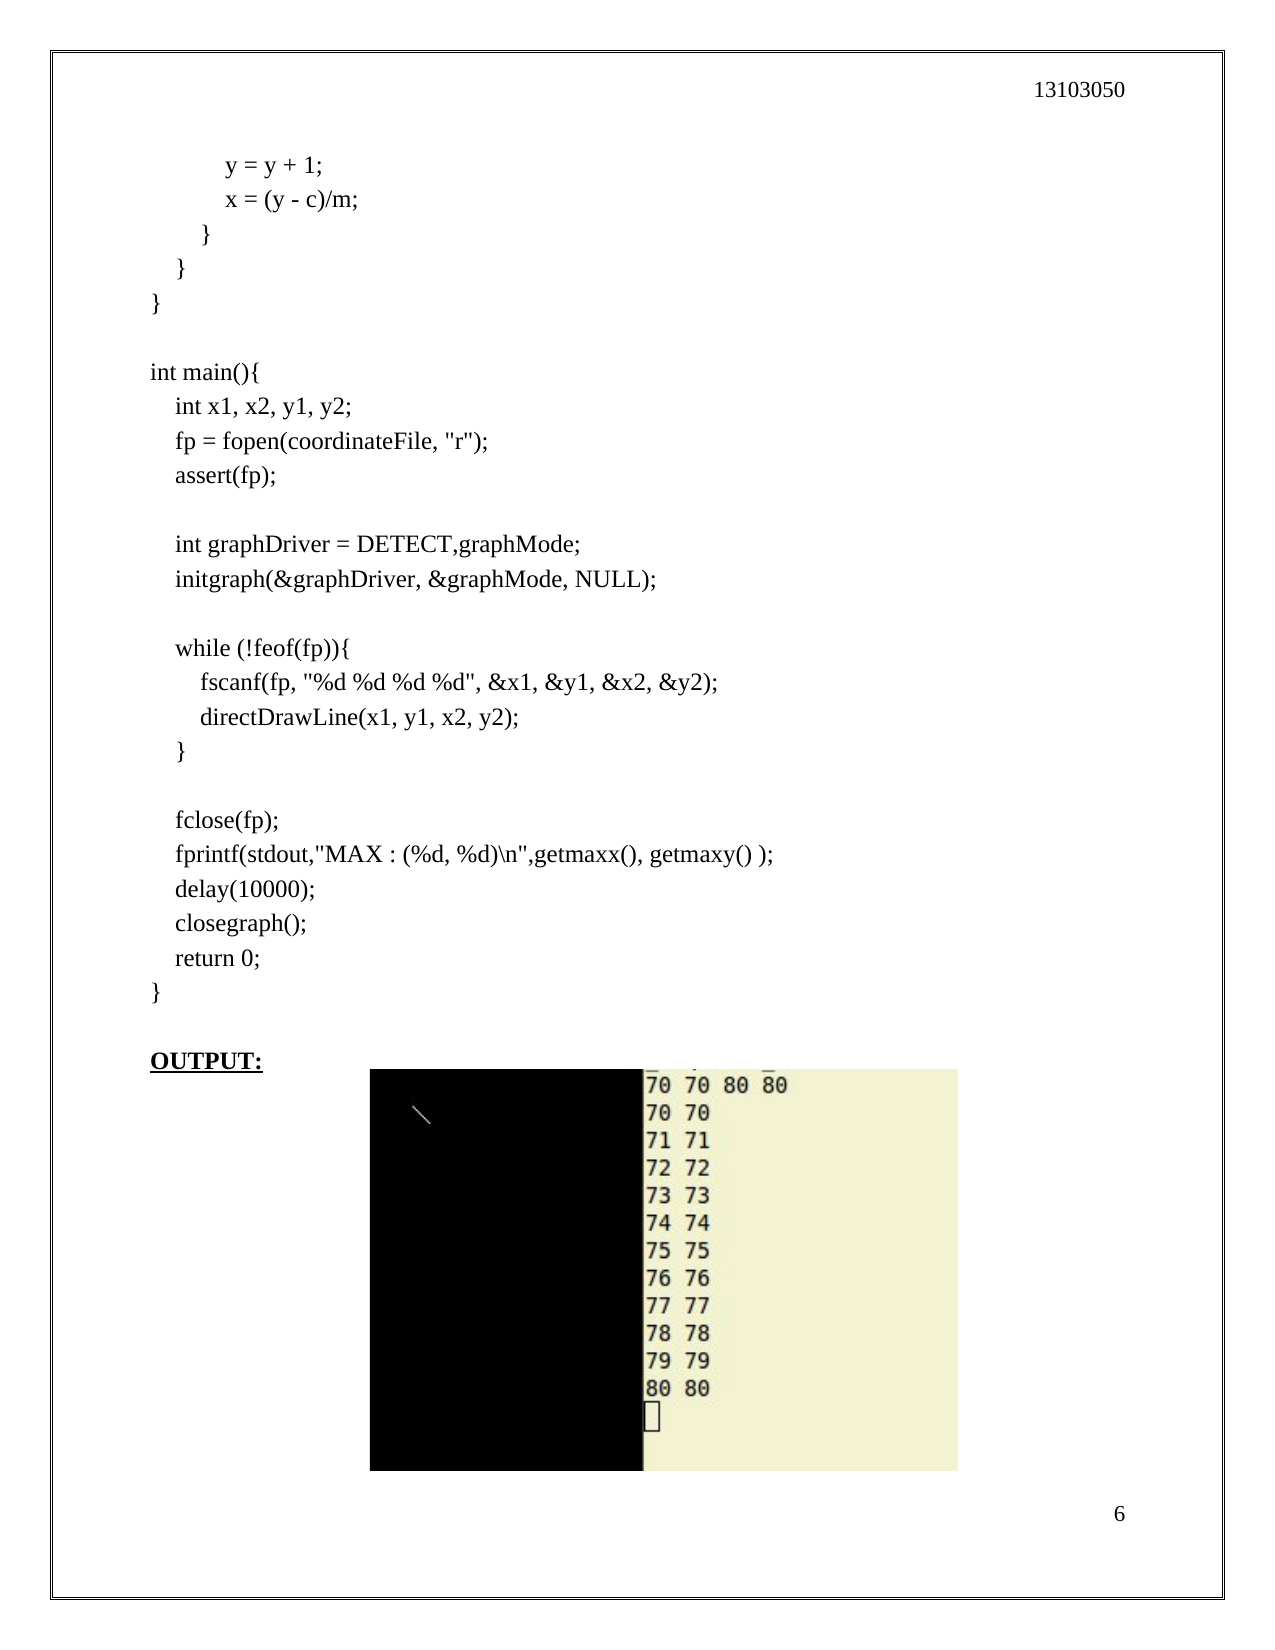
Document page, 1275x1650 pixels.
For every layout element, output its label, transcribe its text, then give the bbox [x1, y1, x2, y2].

text OUTPUT: [150, 1046, 1125, 1075]
text fclose(fp); [150, 805, 1125, 834]
text initgraph(&graphDriver, &graphMode, NULL); [150, 564, 1125, 592]
text directDrawLine(x1, y1, x2, y2); [150, 702, 1125, 730]
text delay(10000); [150, 874, 1125, 903]
text x = (y - c)/m; [150, 184, 1125, 213]
text } [150, 736, 1125, 765]
text fprintf(stdout,"MAX : (%d, %d)\n",getmaxx(), getmaxy() ); [150, 839, 1125, 868]
text int main(){ [150, 357, 1125, 386]
text } [150, 253, 1125, 282]
text } [150, 219, 1125, 248]
text fscanf(fp, "%d %d %d %d", &x1, &y1, &x2, &y2); [150, 667, 1125, 696]
text return 0; [150, 943, 1125, 972]
text fp = fopen(coordinateFile, "r"); [150, 426, 1125, 454]
text y = y + 1; [150, 150, 1125, 179]
picture [369, 1069, 958, 1471]
text while (!feof(fp)){ [150, 633, 1125, 661]
text int graphDriver = DETECT,graphMode; [150, 529, 1125, 558]
text } [150, 977, 1125, 1006]
text assert(fp); [150, 460, 1125, 489]
text int x1, x2, y1, y2; [150, 391, 1125, 420]
text closegraph(); [150, 908, 1125, 937]
text } [150, 288, 1125, 317]
